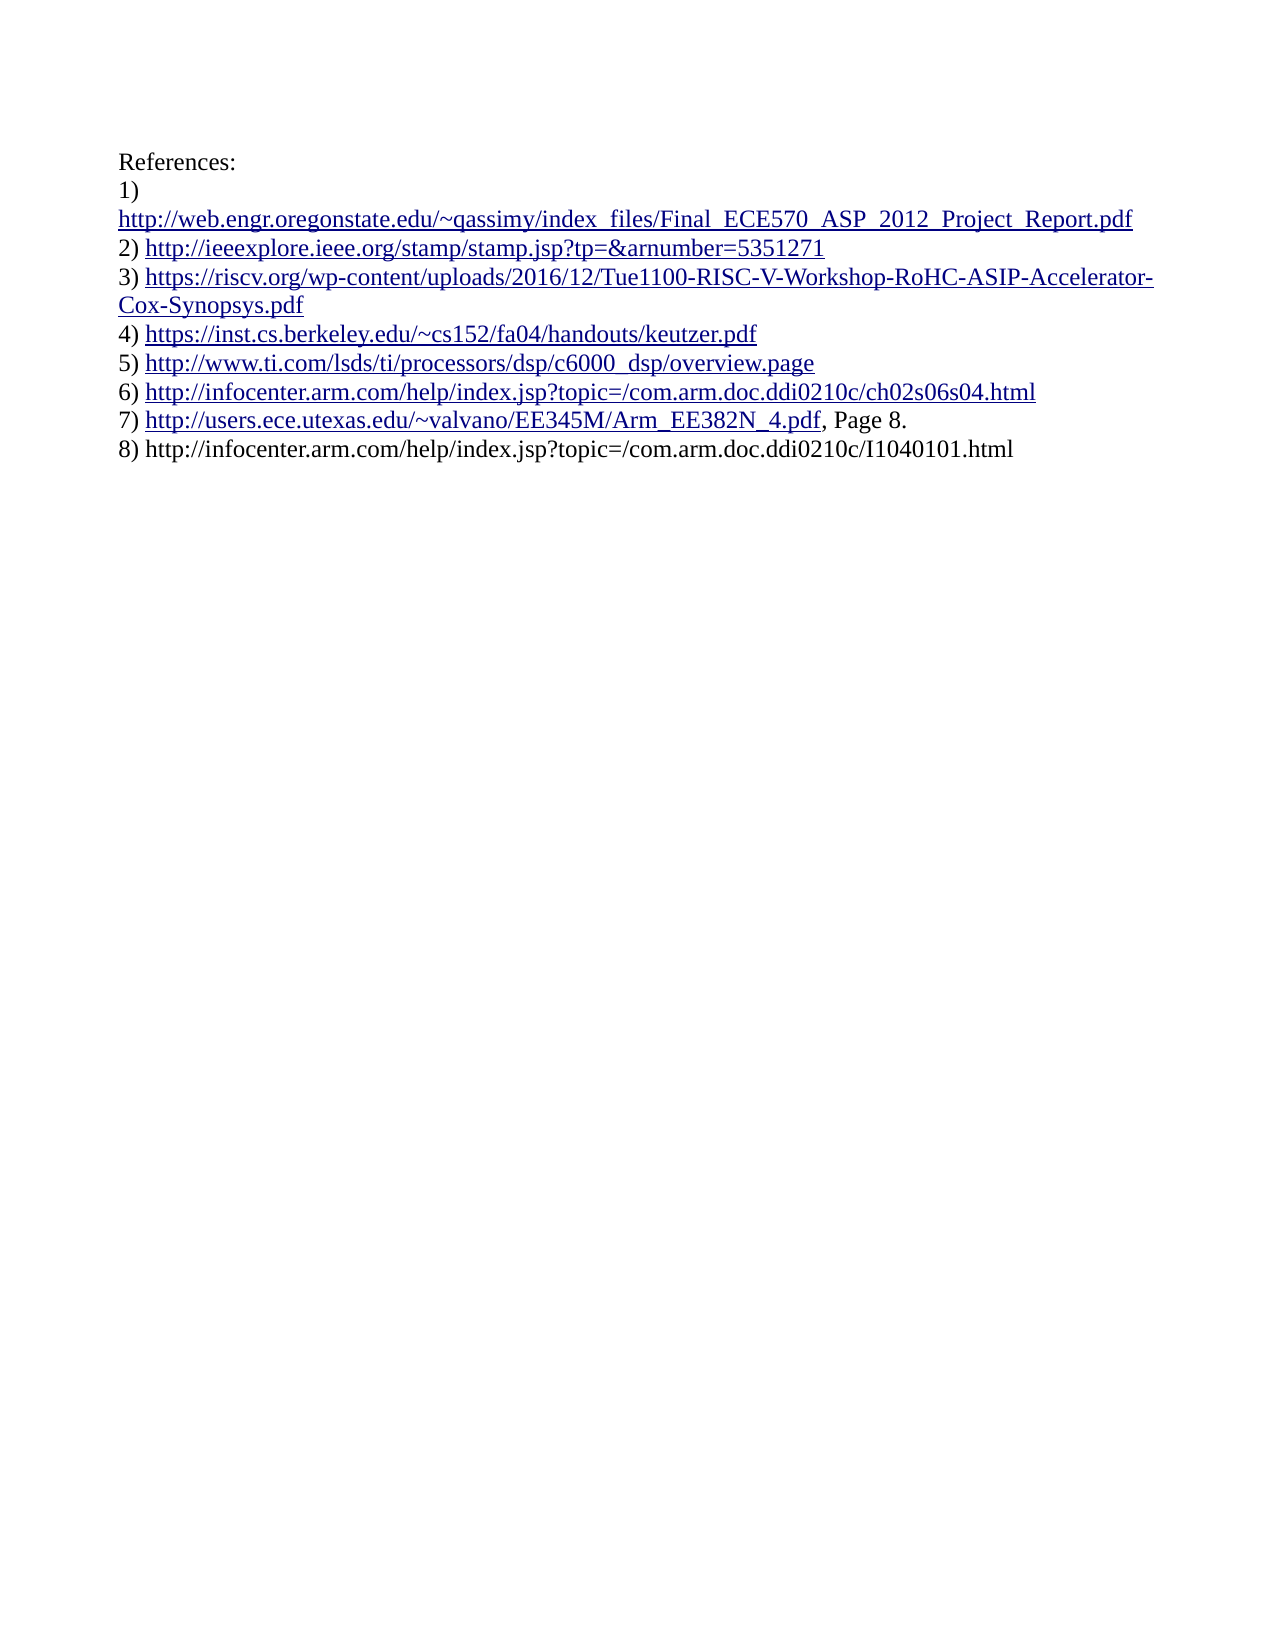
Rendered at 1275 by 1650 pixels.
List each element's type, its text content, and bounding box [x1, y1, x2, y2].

text 4) https://inst.cs.berkeley.edu/~cs152/fa04/handouts/keutzer.pdf [118, 319, 1157, 348]
text References: [118, 147, 1157, 176]
text 2) http://ieeexplore.ieee.org/stamp/stamp.jsp?tp=&arnumber=5351271 [118, 233, 1157, 262]
text 1) http://web.engr.oregonstate.edu/~qassimy/index_files/Final_ECE570_ASP_2012_Project_Report.pdf [118, 176, 1157, 233]
text 3) https://riscv.org/wp-content/uploads/2016/12/Tue1100-RISC-V-Workshop-RoHC-ASIP-Accelerator-Cox-Synopsys.pdf [118, 262, 1157, 319]
text 8) http://infocenter.arm.com/help/index.jsp?topic=/com.arm.doc.ddi0210c/I1040101.html [118, 434, 1157, 463]
text 7) http://users.ece.utexas.edu/~valvano/EE345M/Arm_EE382N_4.pdf, Page 8. [118, 406, 1157, 434]
text 6) http://infocenter.arm.com/help/index.jsp?topic=/com.arm.doc.ddi0210c/ch02s06s04.html [118, 377, 1157, 406]
text 5) http://www.ti.com/lsds/ti/processors/dsp/c6000_dsp/overview.page [118, 348, 1157, 377]
